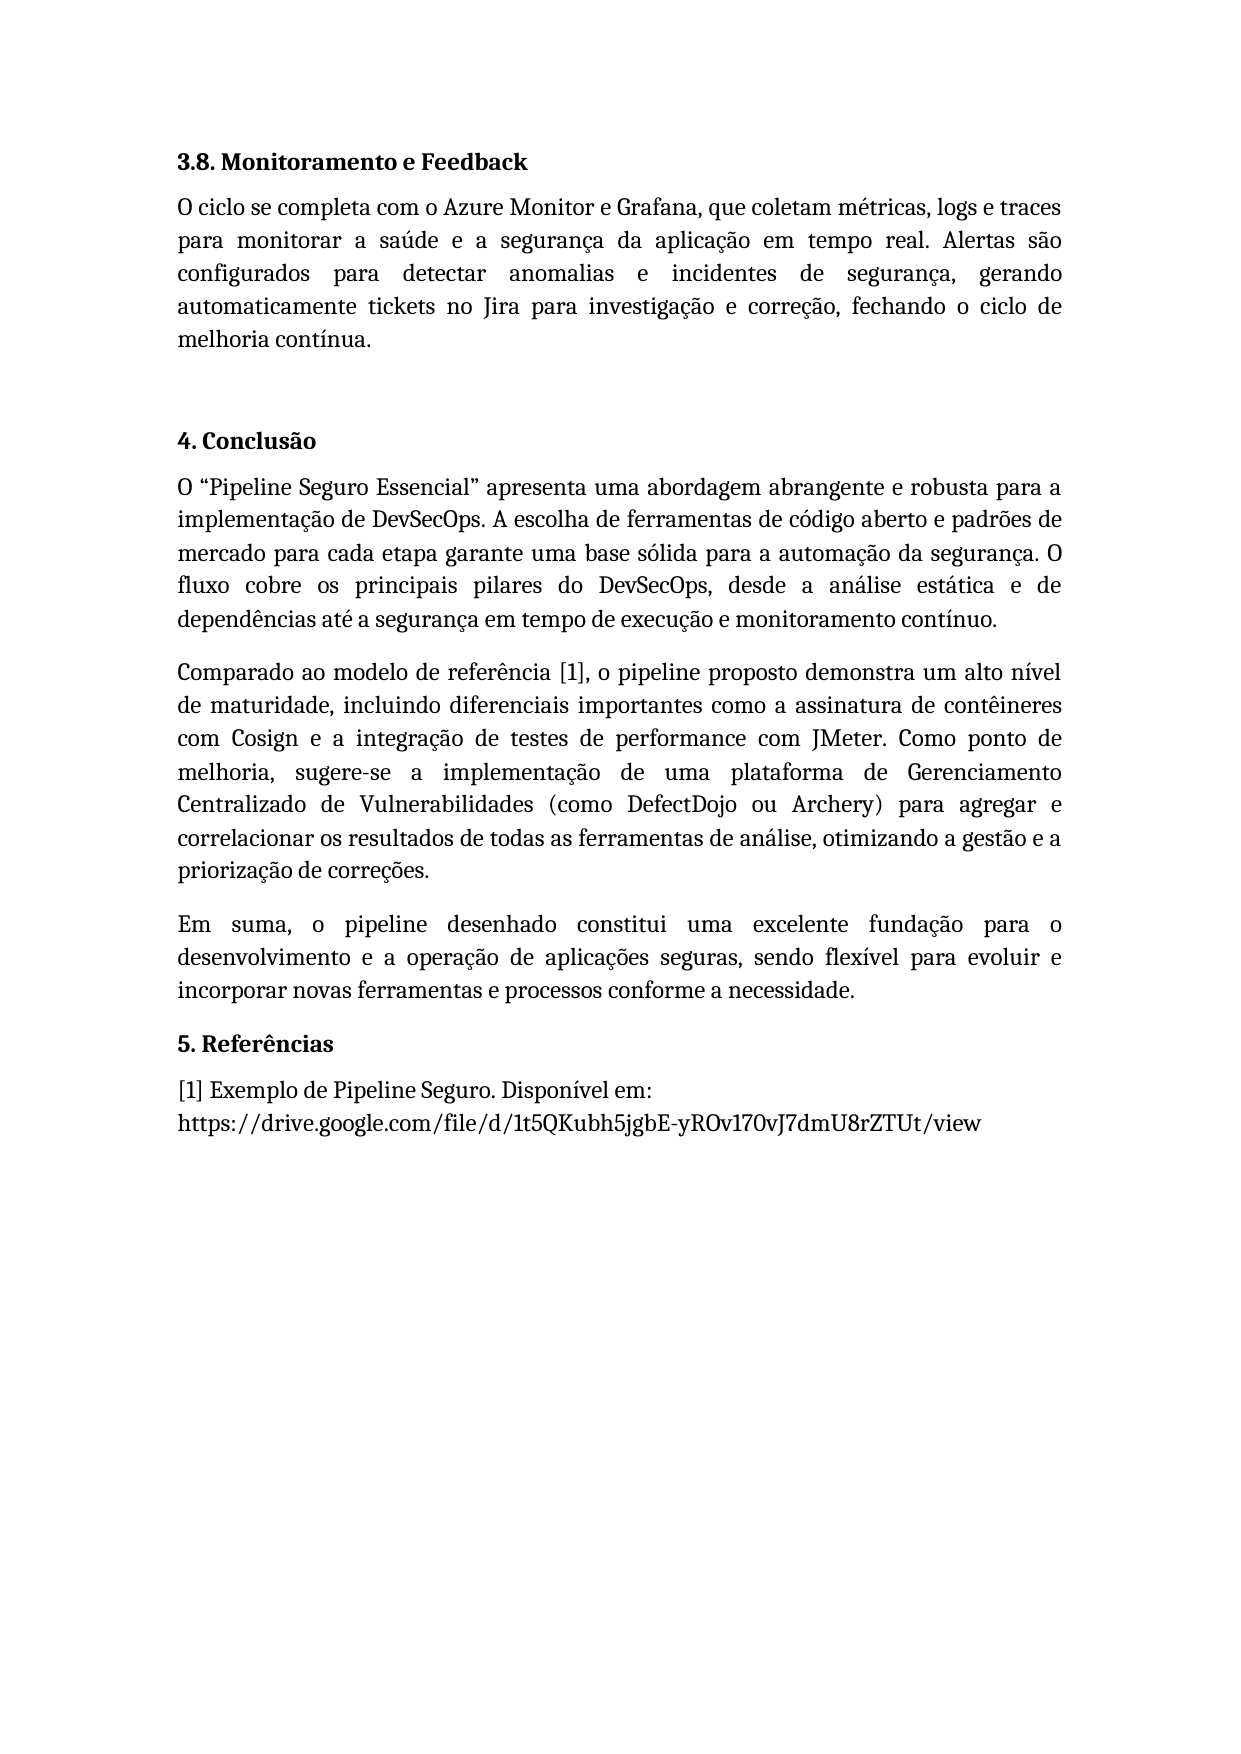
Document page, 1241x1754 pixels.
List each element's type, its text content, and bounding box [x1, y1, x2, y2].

subtitle 5. Referências [177, 1030, 1063, 1059]
subtitle 4. Conclusão [177, 427, 1063, 456]
text O “Pipeline Seguro Essencial” apresenta uma abordagem abrangente e robusta para a implementação de DevSecOps. A escolha de ferramentas de código aberto e padrões de mercado para cada etapa garante uma base sólida para a automação da segurança. O fluxo cobre os principais pilares do DevSecOps, desde a análise estática e de dependências até a segurança em tempo de execução e monitoramento contínuo. [177, 472, 1063, 633]
text O ciclo se completa com o Azure Monitor e Grafana, que coletam métricas, logs e traces para monitorar a saúde e a segurança da aplicação em tempo real. Alertas são configurados para detectar anomalias e incidentes de segurança, gerando automaticamente tickets no Jira para investigação e correção, fechando o ciclo de melhoria contínua. [177, 193, 1063, 354]
text Em suma, o pipeline desenhado constitui uma excelente fundação para o desenvolvimento e a operação de aplicações seguras, sendo flexível para evoluir e incorporar novas ferramentas e processos conforme a necessidade. [177, 910, 1063, 1005]
text Comparado ao modelo de referência [1], o pipeline proposto demonstra um alto nível de maturidade, incluindo diferenciais importantes como a assinatura de contêineres com Cosign e a integração de testes de performance com JMeter. Como ponto de melhoria, sugere-se a implementação de uma plataforma de Gerenciamento Centralizado de Vulnerabilidades (como DefectDojo ou Archery) para agregar e correlacionar os resultados de todas as ferramentas de análise, otimizando a gestão e a priorização de correções. [177, 658, 1063, 885]
text [1] Exemplo de Pipeline Seguro. Disponível em: https://drive.google.com/file/d/1t5QKubh5jgbE-yROv170vJ7dmU8rZTUt/view [177, 1076, 1063, 1138]
subtitle 3.8. Monitoramento e Feedback [177, 148, 1063, 176]
